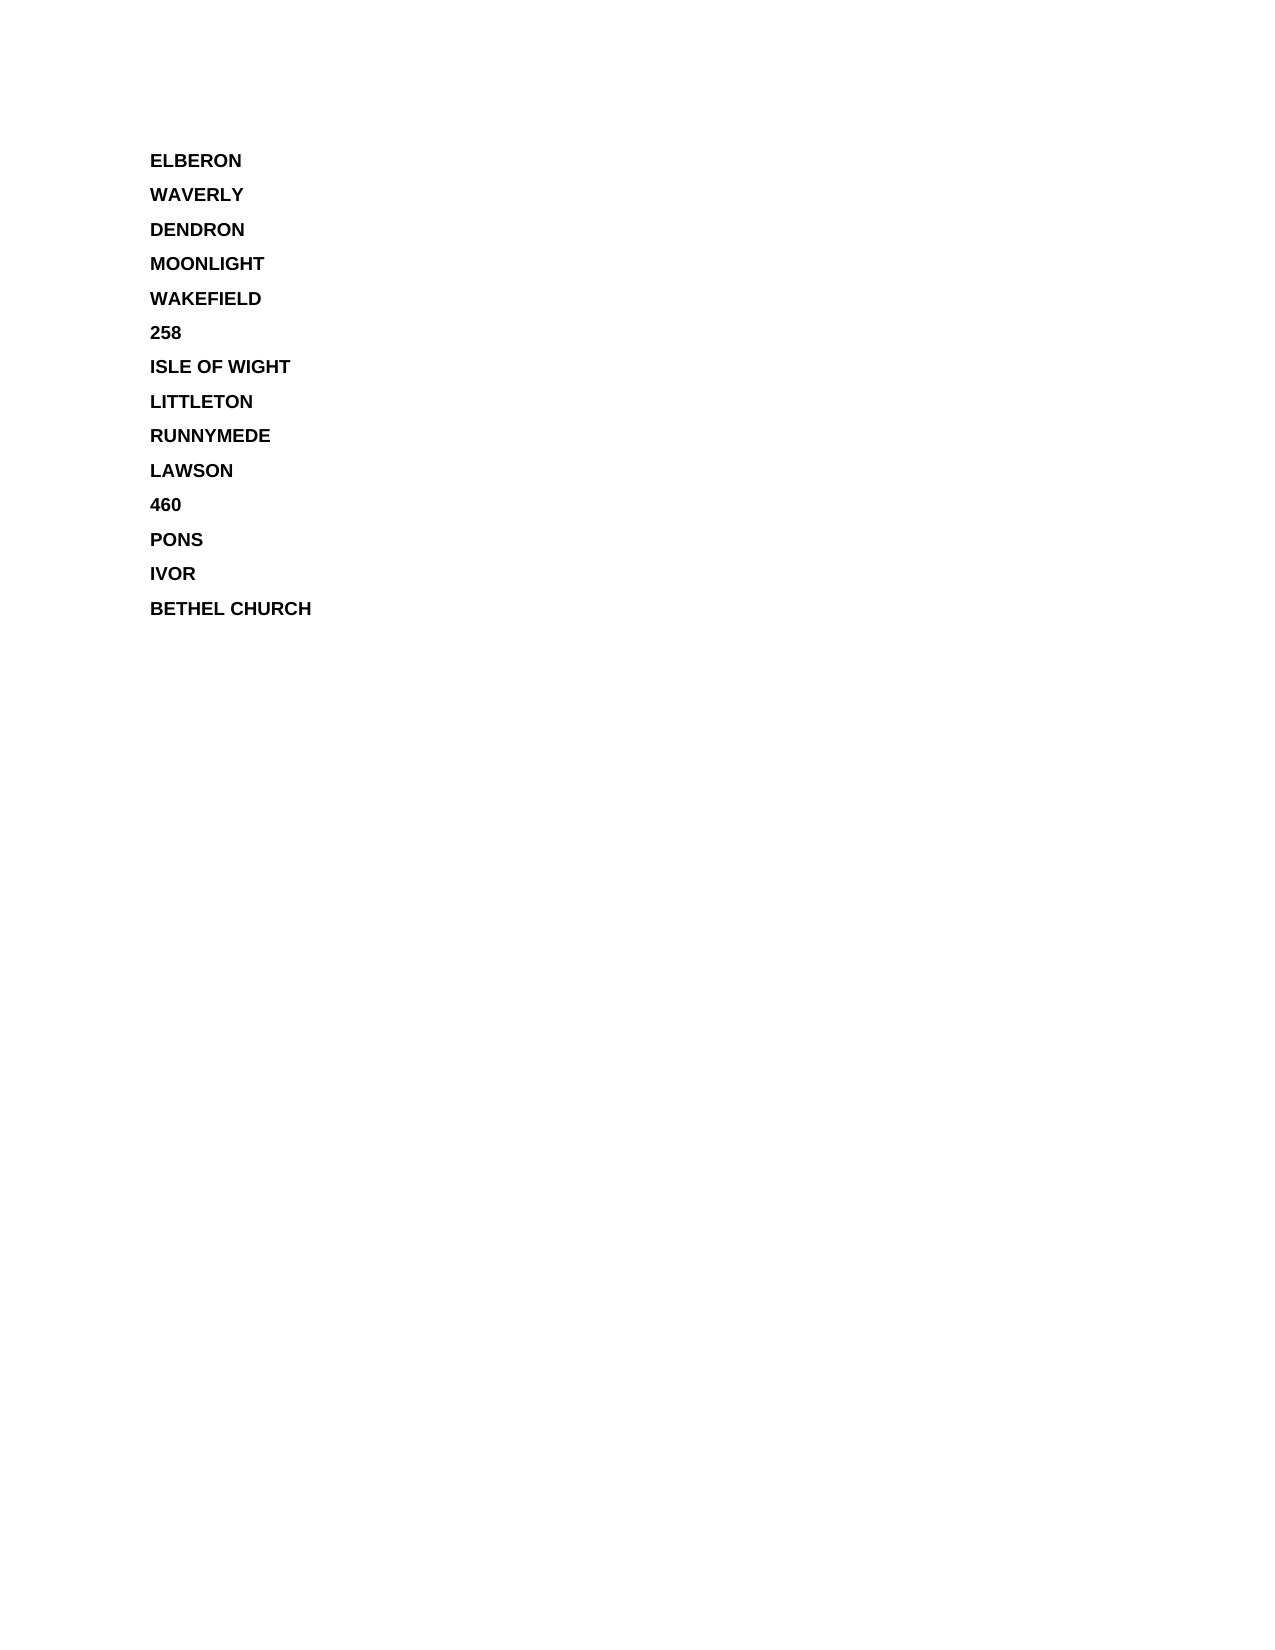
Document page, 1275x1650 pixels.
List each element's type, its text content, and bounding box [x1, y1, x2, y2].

text WAVERLY [150, 184, 1125, 205]
text 460 [150, 495, 1125, 516]
text LITTLETON [150, 391, 1125, 412]
text PONS [150, 529, 1125, 550]
text RUNNYMEDE [150, 426, 1125, 447]
text MOONLIGHT [150, 253, 1125, 274]
text IVOR [150, 564, 1125, 585]
text 258 [150, 322, 1125, 343]
text DENDRON [150, 219, 1125, 240]
text ELBERON [150, 150, 1125, 171]
text ISLE OF WIGHT [150, 357, 1125, 378]
text BETHEL CHURCH [150, 598, 1125, 619]
text LAWSON [150, 460, 1125, 481]
text WAKEFIELD [150, 288, 1125, 309]
